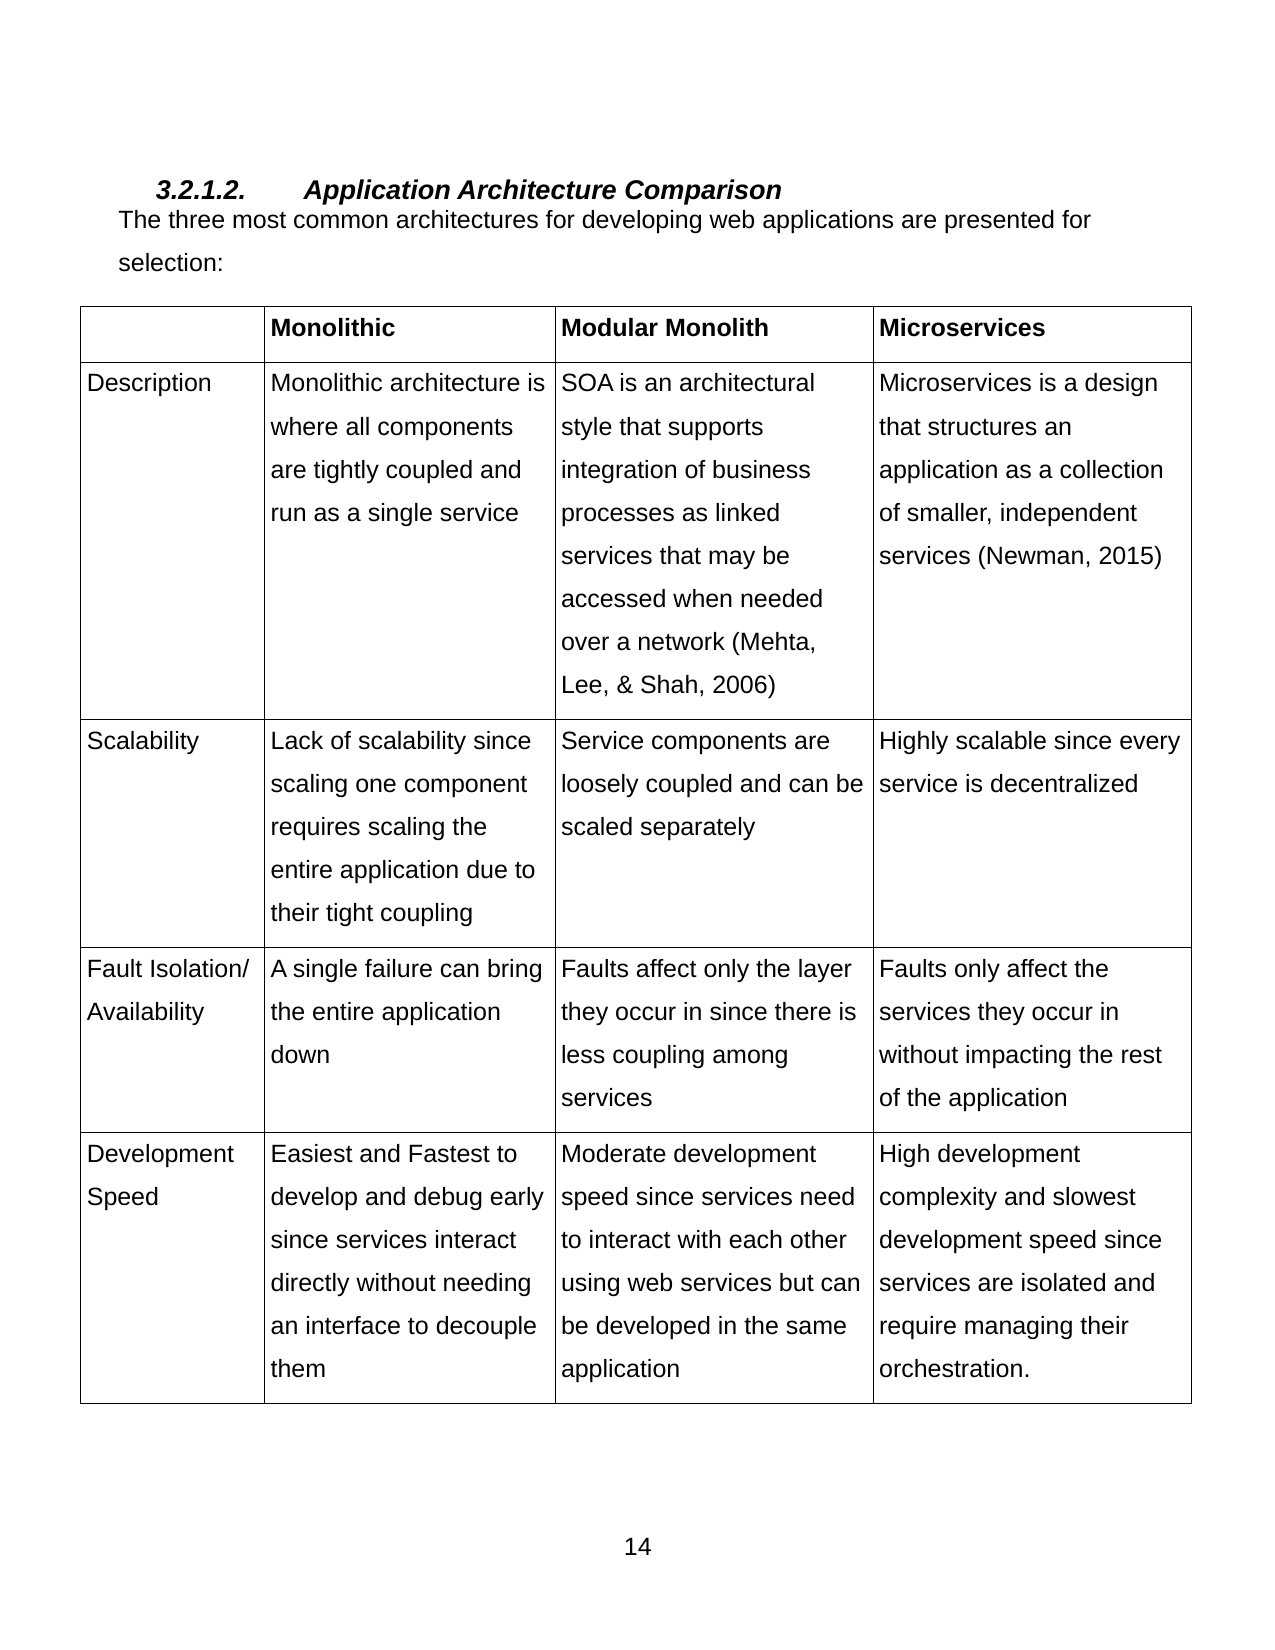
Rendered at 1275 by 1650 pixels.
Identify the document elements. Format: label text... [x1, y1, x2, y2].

table_header Modular Monolith [556, 307, 873, 362]
table_header [81, 307, 264, 362]
table_cell Highly scalable since every service is decentralized [874, 720, 1191, 947]
table_cell Service components are loosely coupled and can be scaled separately [556, 720, 873, 947]
table_cell Scalability [81, 720, 264, 947]
table_cell High development complexity and slowest development speed since services are isolated and require managing their orchestration. [874, 1133, 1191, 1403]
table_cell Fault Isolation/ Availability [81, 948, 264, 1132]
table_cell Faults only affect the services they occur in without impacting the rest of the application [874, 948, 1191, 1132]
table_cell A single failure can bring the entire application down [265, 948, 555, 1132]
table_cell Microservices is a design that structures an application as a collection of smaller, independent services (Newman, 2015) [874, 363, 1191, 719]
table_cell Monolithic architecture is where all components are tightly coupled and run as a single service [265, 363, 555, 719]
table_cell Easiest and Fastest to develop and debug early since services interact directly without needing an interface to decouple them [265, 1133, 555, 1403]
table_cell Moderate development speed since services need to interact with each other using web services but can be developed in the same application [556, 1133, 873, 1403]
table_cell Lack of scalability since scaling one component requires scaling the entire application due to their tight coupling [265, 720, 555, 947]
table_cell Faults affect only the layer they occur in since there is less coupling among services [556, 948, 873, 1132]
table_header Microservices [874, 307, 1191, 362]
table_cell SOA is an architectural style that supports integration of business processes as linked services that may be accessed when needed over a network (Mehta, Lee, & Shah, 2006) [556, 363, 873, 719]
table_header Monolithic [265, 307, 555, 362]
text The three most common architectures for developing web applications are presented for selection: [118, 205, 1157, 277]
subtitle Application Architecture Comparison [156, 174, 1157, 205]
table_cell Development Speed [81, 1133, 264, 1403]
table_cell Description [81, 363, 264, 719]
